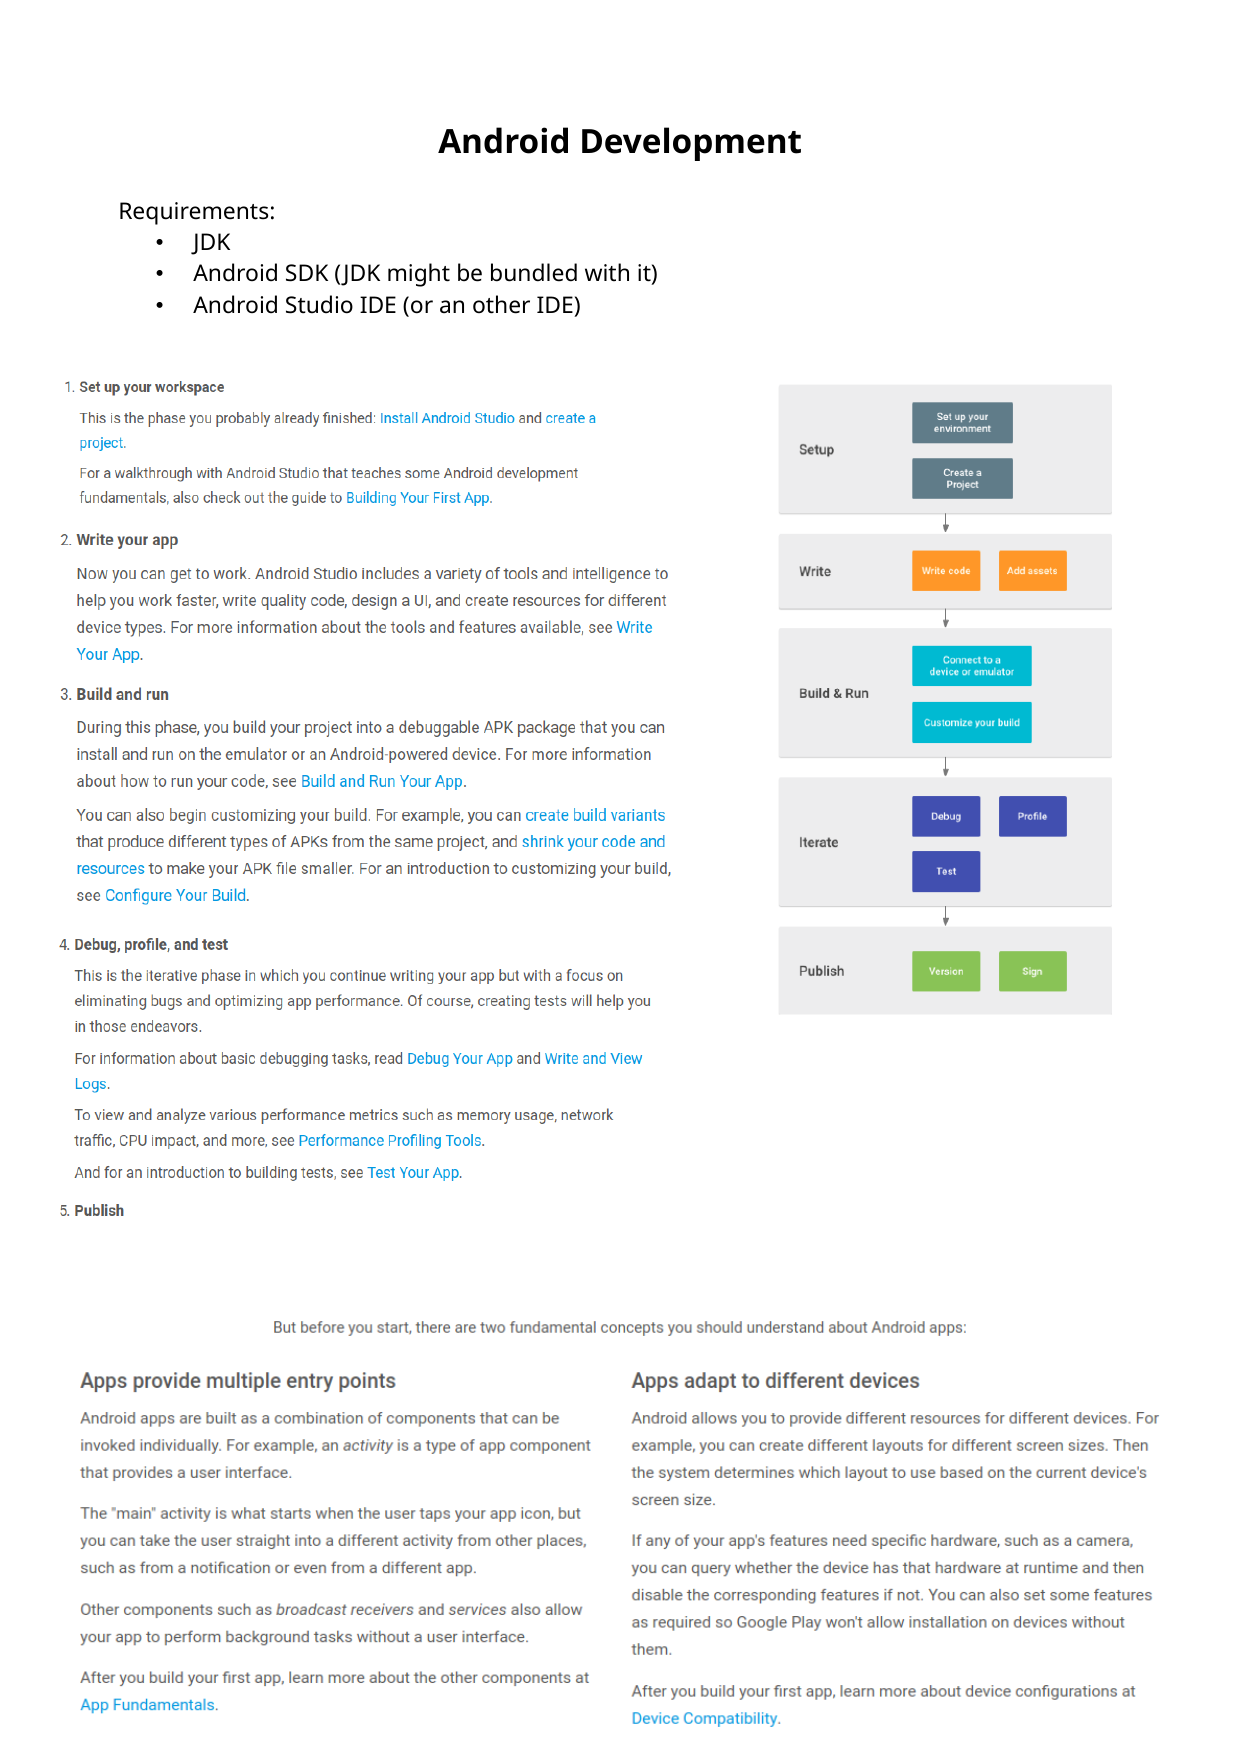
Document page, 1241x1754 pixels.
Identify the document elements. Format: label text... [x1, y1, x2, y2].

picture [56, 935, 653, 1218]
list JDK [156, 226, 1122, 257]
text Android Development [118, 118, 1122, 163]
picture [75, 1366, 1163, 1728]
picture [270, 1317, 970, 1338]
list Android SDK (JDK might be bundled with it) [156, 257, 1122, 288]
text Requirements: [118, 195, 1122, 226]
list Android Studio IDE (or an other IDE) [156, 288, 1122, 320]
picture [775, 382, 1113, 1015]
picture [60, 378, 598, 509]
picture [57, 528, 673, 905]
